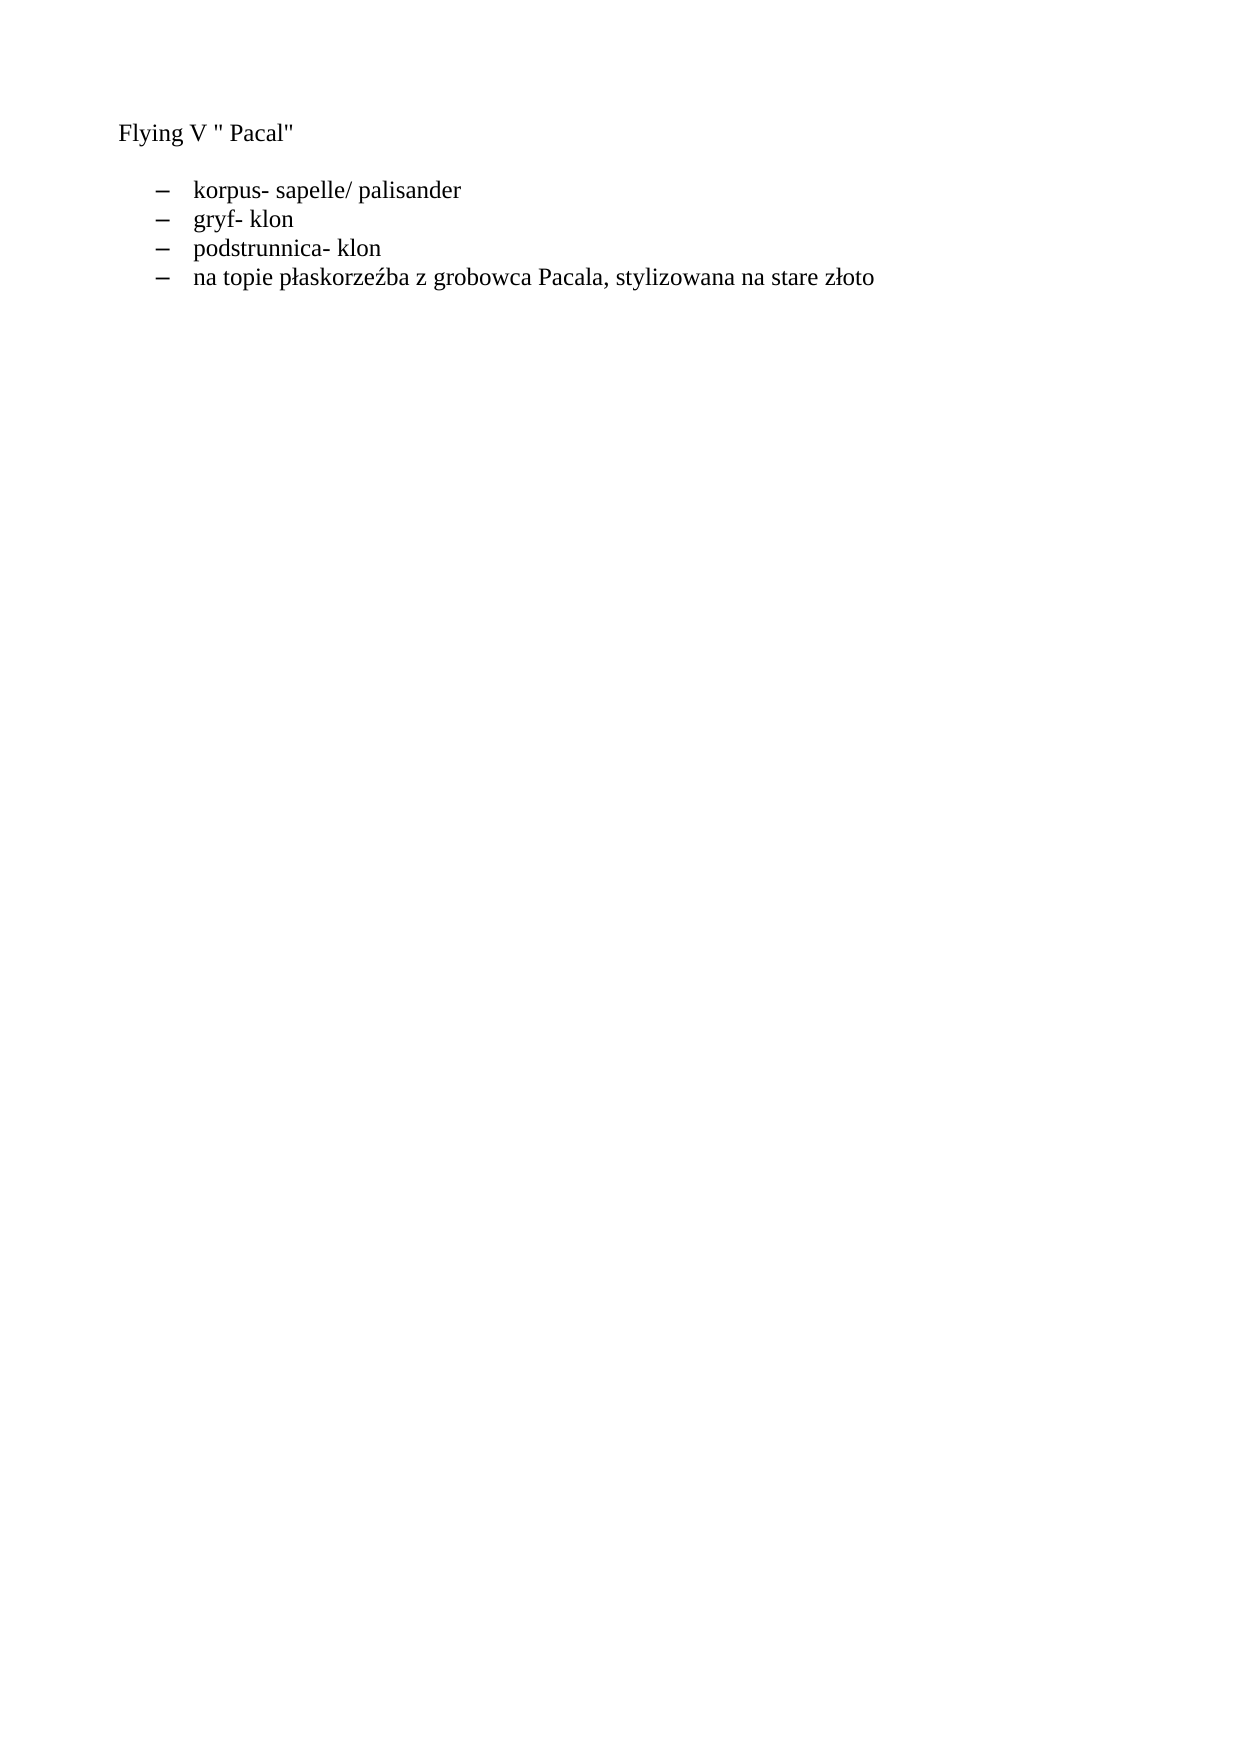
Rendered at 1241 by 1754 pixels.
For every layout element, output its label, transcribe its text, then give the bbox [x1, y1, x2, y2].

list gryf- klon [156, 204, 1122, 233]
list korpus- sapelle/ palisander [156, 176, 1122, 204]
list na topie płaskorzeźba z grobowca Pacala, stylizowana na stare złoto [156, 262, 1122, 291]
text Flying V " Pacal" [118, 118, 1122, 147]
list podstrunnica- klon [156, 233, 1122, 262]
